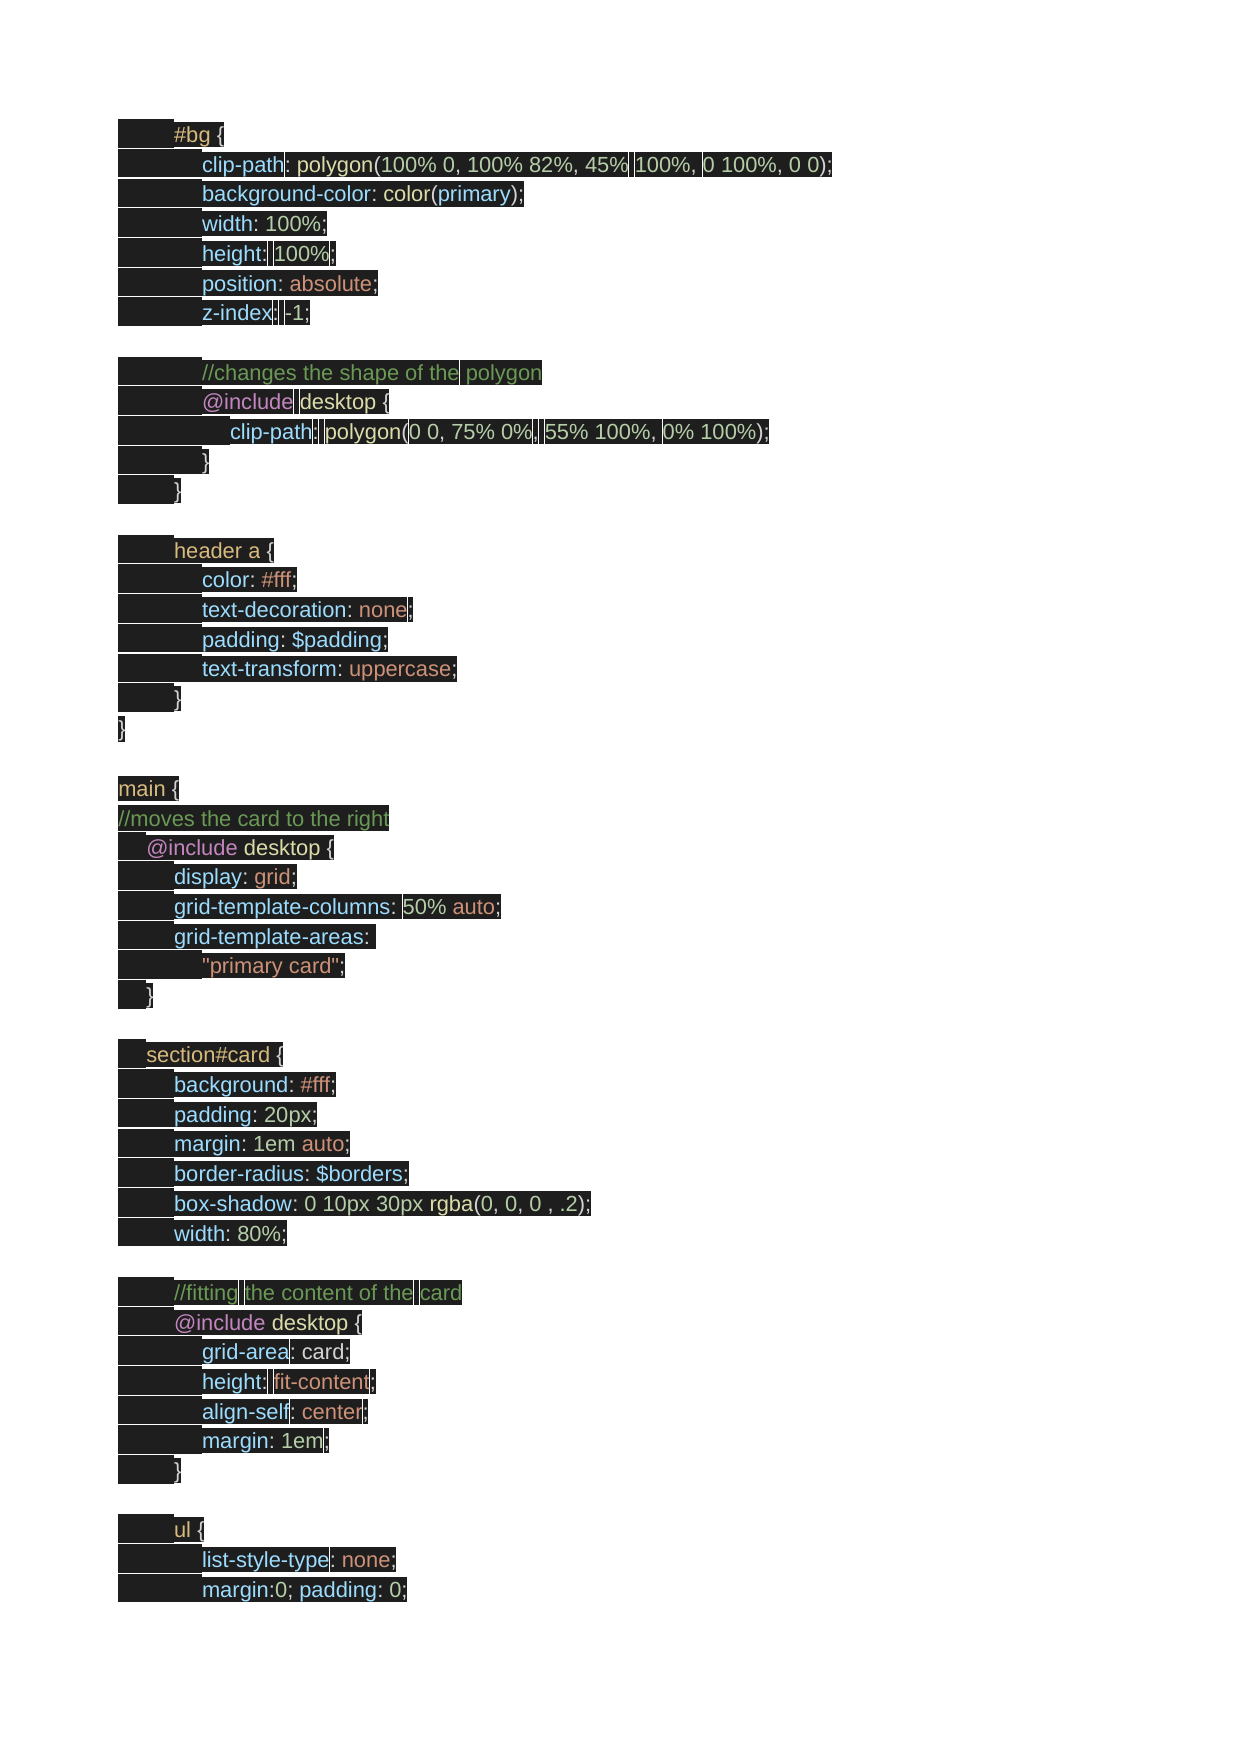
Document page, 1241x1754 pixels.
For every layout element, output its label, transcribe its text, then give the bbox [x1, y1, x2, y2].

text width: 100%; [118, 207, 1122, 237]
text } [118, 682, 1122, 712]
text margin:0; padding: 0; [118, 1573, 1122, 1602]
text background-color: color(primary); [118, 177, 1122, 207]
text padding: $padding; [118, 623, 1122, 652]
text box-shadow: 0 10px 30px rgba(0, 0, 0 , .2); [118, 1187, 1122, 1217]
text background: #fff; [118, 1068, 1122, 1098]
text } [118, 1454, 1122, 1484]
text clip-path: polygon(0 0, 75% 0%, 55% 100%, 0% 100%); [118, 415, 1122, 445]
text grid-area: card; [118, 1335, 1122, 1365]
text grid-template-columns: 50% auto; [118, 890, 1122, 920]
text } [118, 474, 1122, 504]
text @include desktop { [118, 385, 1122, 415]
text padding: 20px; [118, 1098, 1122, 1127]
text color: #fff; [118, 563, 1122, 593]
text section#card { [118, 1038, 1122, 1068]
text margin: 1em; [118, 1424, 1122, 1454]
text #bg { [118, 118, 1122, 148]
text z-index: -1; [118, 296, 1122, 326]
text text-decoration: none; [118, 593, 1122, 623]
text display: grid; [118, 860, 1122, 890]
text @include desktop { [118, 831, 1122, 860]
text //moves the card to the right [118, 801, 1122, 831]
text } [118, 979, 1122, 1009]
text height: 100%; [118, 237, 1122, 267]
text width: 80%; [118, 1217, 1122, 1246]
text } [118, 712, 1122, 742]
text border-radius: $borders; [118, 1157, 1122, 1187]
text //fitting the content of the card [118, 1276, 1122, 1306]
text //changes the shape of the polygon [118, 356, 1122, 385]
text height: fit-content; [118, 1365, 1122, 1395]
text list-style-type: none; [118, 1543, 1122, 1573]
text position: absolute; [118, 267, 1122, 296]
text "primary card"; [118, 949, 1122, 979]
text header a { [118, 534, 1122, 563]
text text-transform: uppercase; [118, 652, 1122, 682]
text } [118, 445, 1122, 474]
text main { [118, 771, 1122, 801]
text @include desktop { [118, 1306, 1122, 1335]
text grid-template-areas: [118, 920, 1122, 949]
text clip-path: polygon(100% 0, 100% 82%, 45% 100%, 0 100%, 0 0); [118, 148, 1122, 177]
text margin: 1em auto; [118, 1127, 1122, 1157]
text ul { [118, 1513, 1122, 1543]
text align-self: center; [118, 1395, 1122, 1424]
